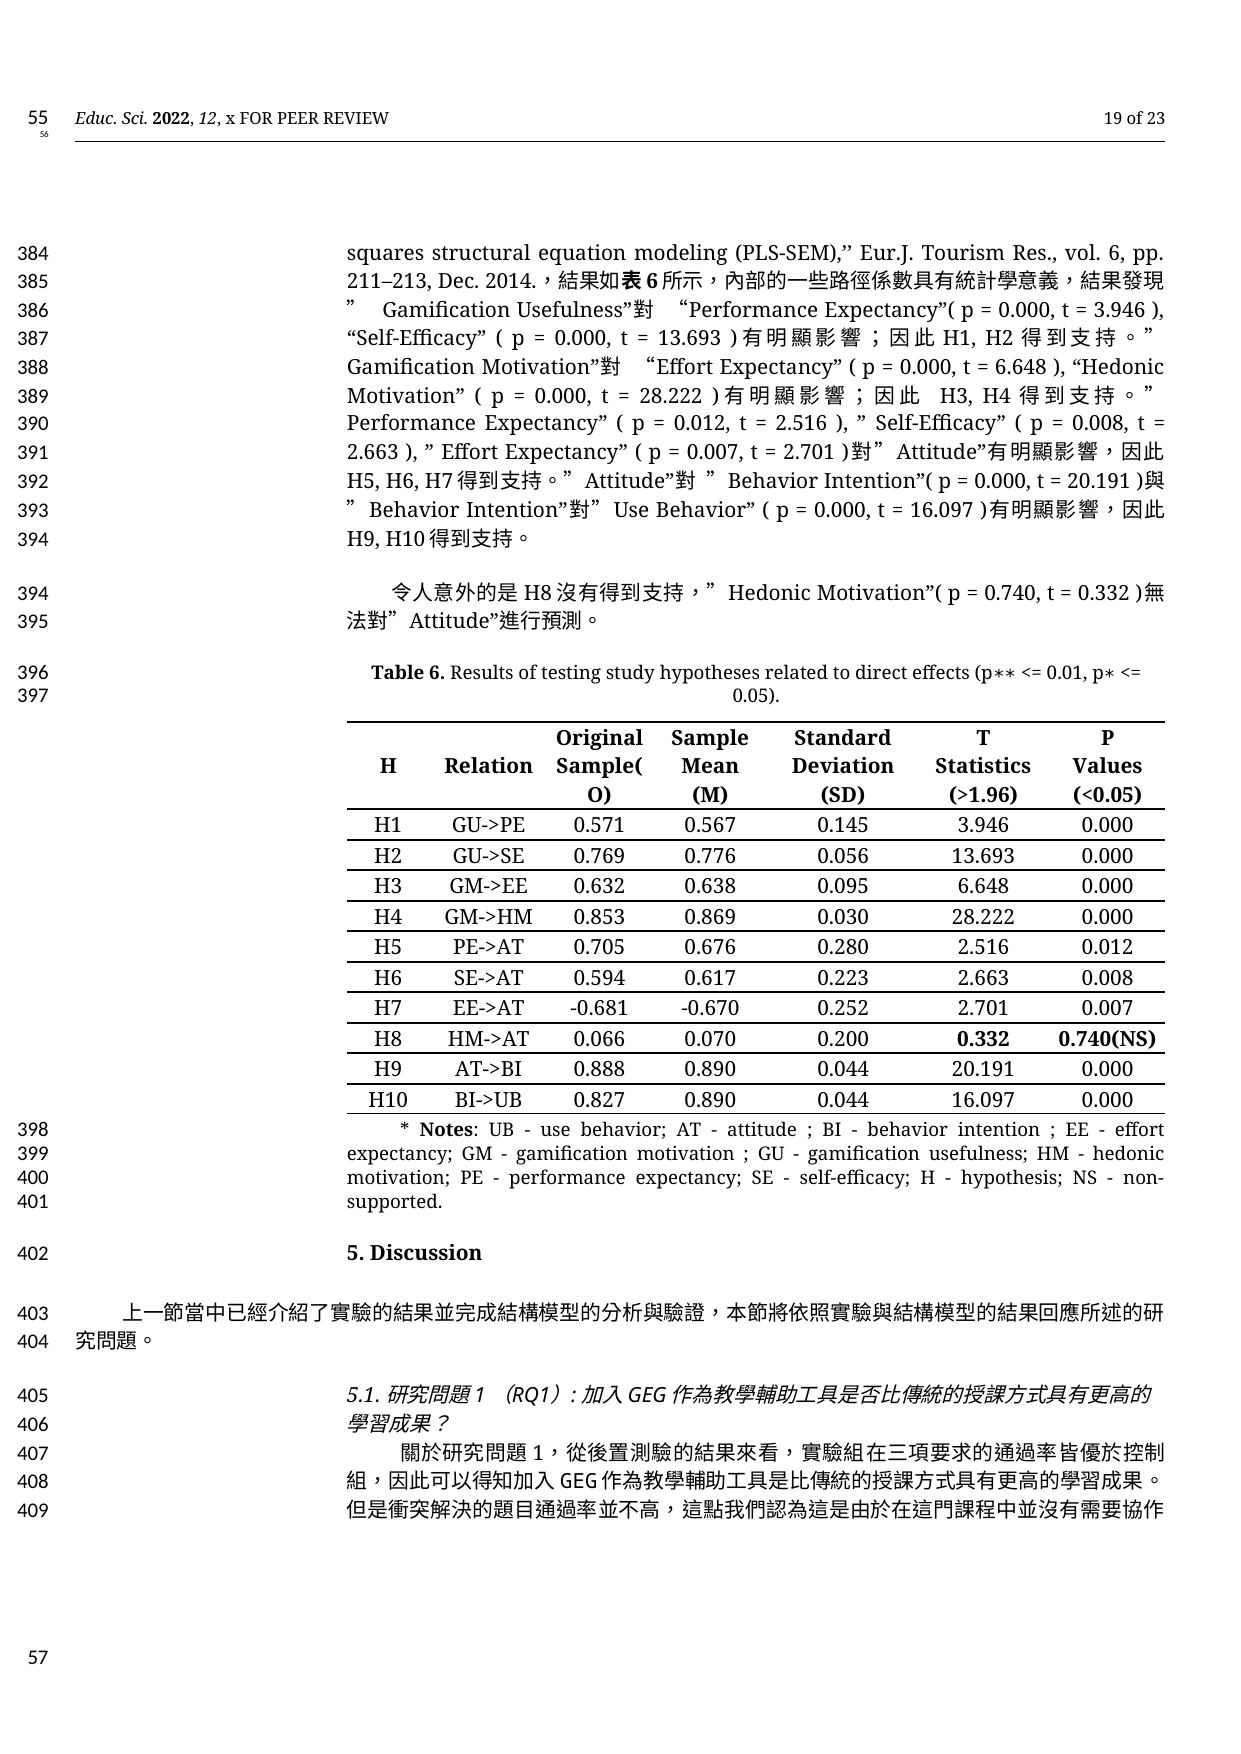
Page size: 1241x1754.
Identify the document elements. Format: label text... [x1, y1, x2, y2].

table_cell HM->AT [429, 1024, 547, 1052]
table_cell 0.007 [1050, 993, 1165, 1022]
table_cell 0.853 [548, 902, 651, 930]
table_cell EE->AT [429, 993, 547, 1022]
table_cell 6.648 [917, 871, 1049, 900]
table_header Relation [429, 723, 547, 808]
table_cell H10 [347, 1085, 429, 1113]
table_cell H8 [347, 1024, 429, 1052]
table_cell H6 [347, 963, 429, 991]
table_cell H1 [347, 810, 429, 839]
table_cell H4 [347, 902, 429, 930]
table_cell 0.070 [651, 1024, 769, 1052]
table_header Original Sample(O) [548, 723, 651, 808]
table_cell 0.676 [651, 932, 769, 961]
table_cell 16.097 [917, 1085, 1049, 1113]
table_cell 3.946 [917, 810, 1049, 839]
table_cell H5 [347, 932, 429, 961]
table_cell 0.571 [548, 810, 651, 839]
table_cell 0.044 [769, 1085, 917, 1113]
table_cell 0.638 [651, 871, 769, 900]
table_cell 0.200 [769, 1024, 917, 1052]
table_cell PE->AT [429, 932, 547, 961]
table_cell GM->HM [429, 902, 547, 930]
table_cell 0.044 [769, 1054, 917, 1083]
table_cell 2.701 [917, 993, 1049, 1022]
table_cell -0.670 [651, 993, 769, 1022]
table_cell 0.012 [1050, 932, 1165, 961]
table_cell 0.890 [651, 1085, 769, 1113]
table_cell 0.769 [548, 841, 651, 869]
table_cell 0.000 [1050, 810, 1165, 839]
table_cell BI->UB [429, 1085, 547, 1113]
table_cell 28.222 [917, 902, 1049, 930]
table_cell 0.632 [548, 871, 651, 900]
table_cell SE->AT [429, 963, 547, 991]
table_cell 0.000 [1050, 902, 1165, 930]
table_cell 0.252 [769, 993, 917, 1022]
table_cell 0.008 [1050, 963, 1165, 991]
table_cell 0.056 [769, 841, 917, 869]
table_cell 0.827 [548, 1085, 651, 1113]
table_cell 0.890 [651, 1054, 769, 1083]
table_cell AT->BI [429, 1054, 547, 1083]
table_cell 13.693 [917, 841, 1049, 869]
table_cell -0.681 [548, 993, 651, 1022]
table_cell H2 [347, 841, 429, 869]
table_header P Values (<0.05) [1050, 723, 1165, 808]
text Table 6. Results of testing study hypotheses related to direct effects (p∗∗ <= 0.01, p∗ <= 0.05). [347, 660, 1165, 708]
table_cell 2.516 [917, 932, 1049, 961]
table_cell 0.617 [651, 963, 769, 991]
table_cell 0.030 [769, 902, 917, 930]
table_cell H9 [347, 1054, 429, 1083]
table_cell 2.663 [917, 963, 1049, 991]
table_cell 0.223 [769, 963, 917, 991]
text 關於研究問題1，從後置測驗的結果來看，實驗組在三項要求的通過率皆優於控制組，因此可以得知加入GEG作為教學輔助工具是比傳統的授課方式具有更高的學習成果。但是衝突解決的題目通過率並不高，這點我們認為這是由於在這門課程中並沒有需要協作 [347, 1437, 1165, 1524]
table_cell GU->PE [429, 810, 547, 839]
text 令人意外的是H8沒有得到支持，”Hedonic Motivation”( p = 0.740, t = 0.332 )無法對”Attitude”進行預測。 [347, 577, 1165, 635]
table_cell 20.191 [917, 1054, 1049, 1083]
table_cell 0.888 [548, 1054, 651, 1083]
subtitle 上一節當中已經介紹了實驗的結果並完成結構模型的分析與驗證，本節將依照實驗與結構模型的結果回應所述的研究問題。 [75, 1297, 1165, 1355]
table_cell 0.776 [651, 841, 769, 869]
table_header H [347, 723, 429, 808]
text * Notes: UB - use behavior; AT - attitude ; BI - behavior intention ; EE - effort expectancy; GM - gamification motivation ; GU - gamification usefulness; HM - hedonic motivation; PE - performance expectancy; SE - self-efficacy; H - hypothesis; NS - non-supported. [347, 1114, 1165, 1214]
table_cell H3 [347, 871, 429, 900]
table_cell 0.000 [1050, 1054, 1165, 1083]
table_header T Statistics (>1.96) [917, 723, 1049, 808]
table_header Sample Mean (M) [651, 723, 769, 808]
table_cell 0.000 [1050, 871, 1165, 900]
table_cell 0.594 [548, 963, 651, 991]
subtitle 5. Discussion [347, 1239, 1165, 1266]
table_cell H7 [347, 993, 429, 1022]
text P值通過Bootstrapping與雙尾檢定得到，Bootstrapping對原始數據集進行隨機，以估計PLS路徑模型的統計意義[22][24]，結果如表6所示，內部的一些路徑係數具有統計學意義，結果發現” Gamification Usefulness”對 “Performance Expectancy”( p = 0.000, t = 3.946 ), “Self-Efficacy” ( p = 0.000, t = 13.693 )有明顯影響；因此H1, H2得到支持。” Gamification Motivation”對 “Effort Expectancy” ( p = 0.000, t = 6.648 ), “Hedonic Motivation” ( p = 0.000, t = 28.222 )有明顯影響；因此 H3, H4得到支持。” Performance Expectancy” ( p = 0.012, t = 2.516 ), ” Self-Efficacy” ( p = 0.008, t = 2.663 ), ” Effort Expectancy” ( p = 0.007, t = 2.701 )對”Attitude”有明顯影響，因此H5, H6, H7得到支持。”Attitude”對 ”Behavior Intention”( p = 0.000, t = 20.191 )與”Behavior Intention”對”Use Behavior” ( p = 0.000, t = 16.097 )有明顯影響，因此H9, H10得到支持。 [347, 238, 1165, 552]
subtitle 5.1. 研究問題 1 （RQ1）: 加入GEG作為教學輔助工具是否比傳統的授課方式具有更高的學習成果？ [347, 1380, 1165, 1437]
table_header Standard Deviation (SD) [769, 723, 917, 808]
table_cell 0.332 [917, 1024, 1049, 1052]
table_cell 0.066 [548, 1024, 651, 1052]
table_cell GU->SE [429, 841, 547, 869]
table_cell 0.280 [769, 932, 917, 961]
table_cell 0.145 [769, 810, 917, 839]
table_cell 0.000 [1050, 1085, 1165, 1113]
table_cell 0.000 [1050, 841, 1165, 869]
table_cell 0.095 [769, 871, 917, 900]
table_cell 0.705 [548, 932, 651, 961]
table_cell 0.869 [651, 902, 769, 930]
table_cell GM->EE [429, 871, 547, 900]
table_cell 0.567 [651, 810, 769, 839]
table_cell 0.740(NS) [1050, 1024, 1165, 1052]
